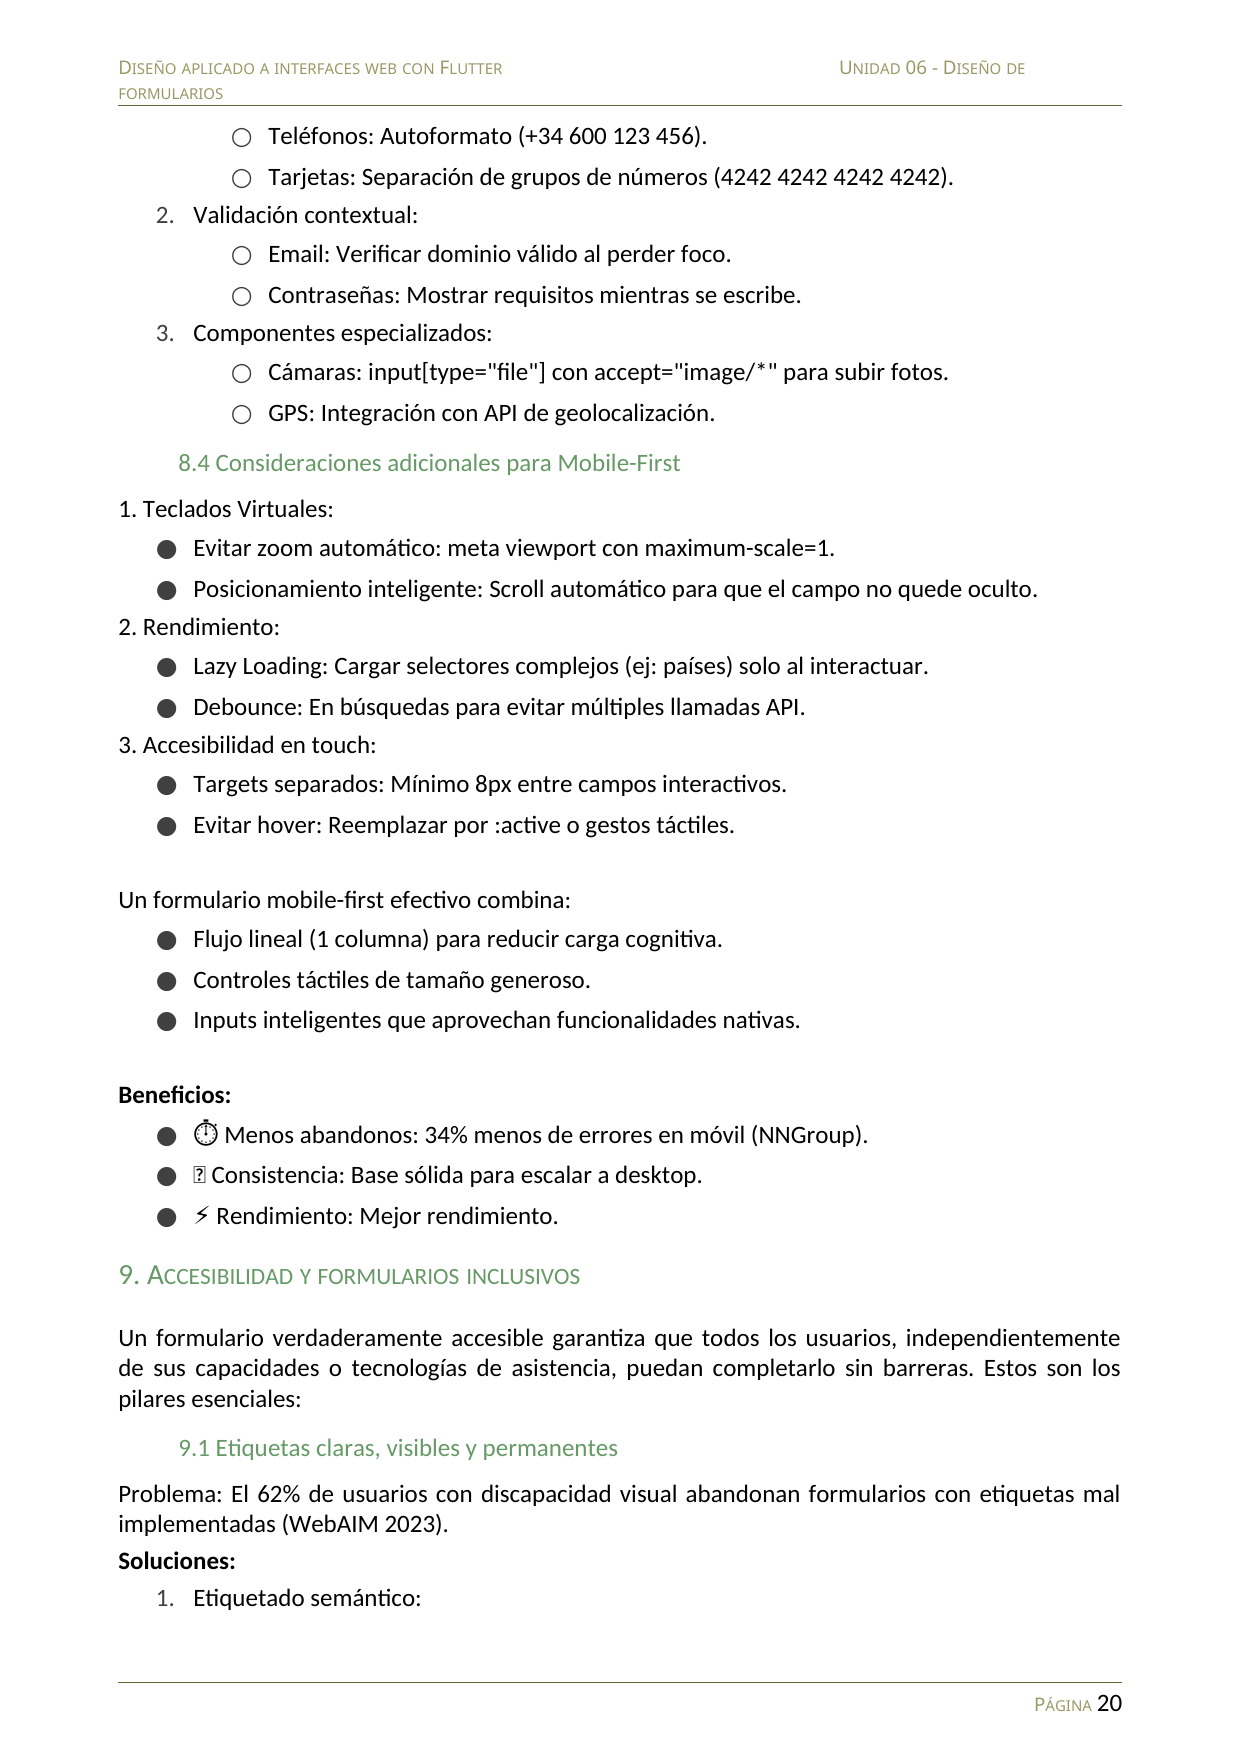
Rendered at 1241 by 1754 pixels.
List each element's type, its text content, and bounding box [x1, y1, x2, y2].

text Un formulario mobile-first efectivo combina: [118, 884, 1122, 914]
list Componentes especializados: [156, 317, 1122, 348]
text 2. Rendimiento: [118, 611, 1122, 641]
text Problema: El 62% de usuarios con discapacidad visual abandonan formularios con etiquetas mal implementadas (WebAIM 2023). [118, 1478, 1122, 1539]
list ⏱️ Menos abandonos: 34% menos de errores en móvil (NNGroup). [156, 1116, 1122, 1150]
list Cámaras: input[type="file"] con accept="image/*" para subir fotos. [231, 354, 1122, 388]
list Validación contextual: [156, 199, 1122, 229]
list Evitar zoom automático: meta viewport con maximum-scale=1. [156, 530, 1122, 564]
list GPS: Integración con API de geolocalización. [231, 394, 1122, 429]
list Inputs inteligentes que aprovechan funcionalidades nativas. [156, 1002, 1122, 1036]
text 3. Accesibilidad en touch: [118, 729, 1122, 759]
list Email: Verificar dominio válido al perder foco. [231, 236, 1122, 270]
list Targets separados: Mínimo 8px entre campos interactivos. [156, 766, 1122, 800]
list Flujo lineal (1 columna) para reducir carga cognitiva. [156, 921, 1122, 955]
list Teléfonos: Autoformato (+34 600 123 456). [231, 118, 1122, 152]
list Tarjetas: Separación de grupos de números (4242 4242 4242 4242). [231, 158, 1122, 193]
text 1. Teclados Virtuales: [118, 493, 1122, 523]
text Beneficios: [118, 1079, 1122, 1110]
subtitle 9.1 Etiquetas claras, visibles y permanentes [178, 1432, 1122, 1463]
list Posicionamiento inteligente: Scroll automático para que el campo no quede oculto. [156, 570, 1122, 604]
list Controles táctiles de tamaño generoso. [156, 961, 1122, 995]
list Etiquetado semántico: [156, 1582, 1122, 1613]
subtitle 8.4 Consideraciones adicionales para Mobile-First [178, 447, 1122, 478]
list Contraseñas: Mostrar requisitos mientras se escribe. [231, 277, 1122, 311]
list 📱 Consistencia: Base sólida para escalar a desktop. [156, 1157, 1122, 1191]
list Debounce: En búsquedas para evitar múltiples llamadas API. [156, 688, 1122, 722]
text Un formulario verdaderamente accesible garantiza que todos los usuarios, independientemente de sus capacidades o tecnologías de asistencia, puedan completarlo sin barreras. Estos son los pilares esenciales: [118, 1322, 1122, 1413]
subtitle 9. Accesibilidad y formularios inclusivos [118, 1256, 1122, 1292]
list ⚡ Rendimiento: Mejor rendimiento. [156, 1197, 1122, 1231]
list Evitar hover: Reemplazar por :active o gestos táctiles. [156, 806, 1122, 840]
text Soluciones: [118, 1545, 1122, 1576]
list Lazy Loading: Cargar selectores complejos (ej: países) solo al interactuar. [156, 648, 1122, 682]
